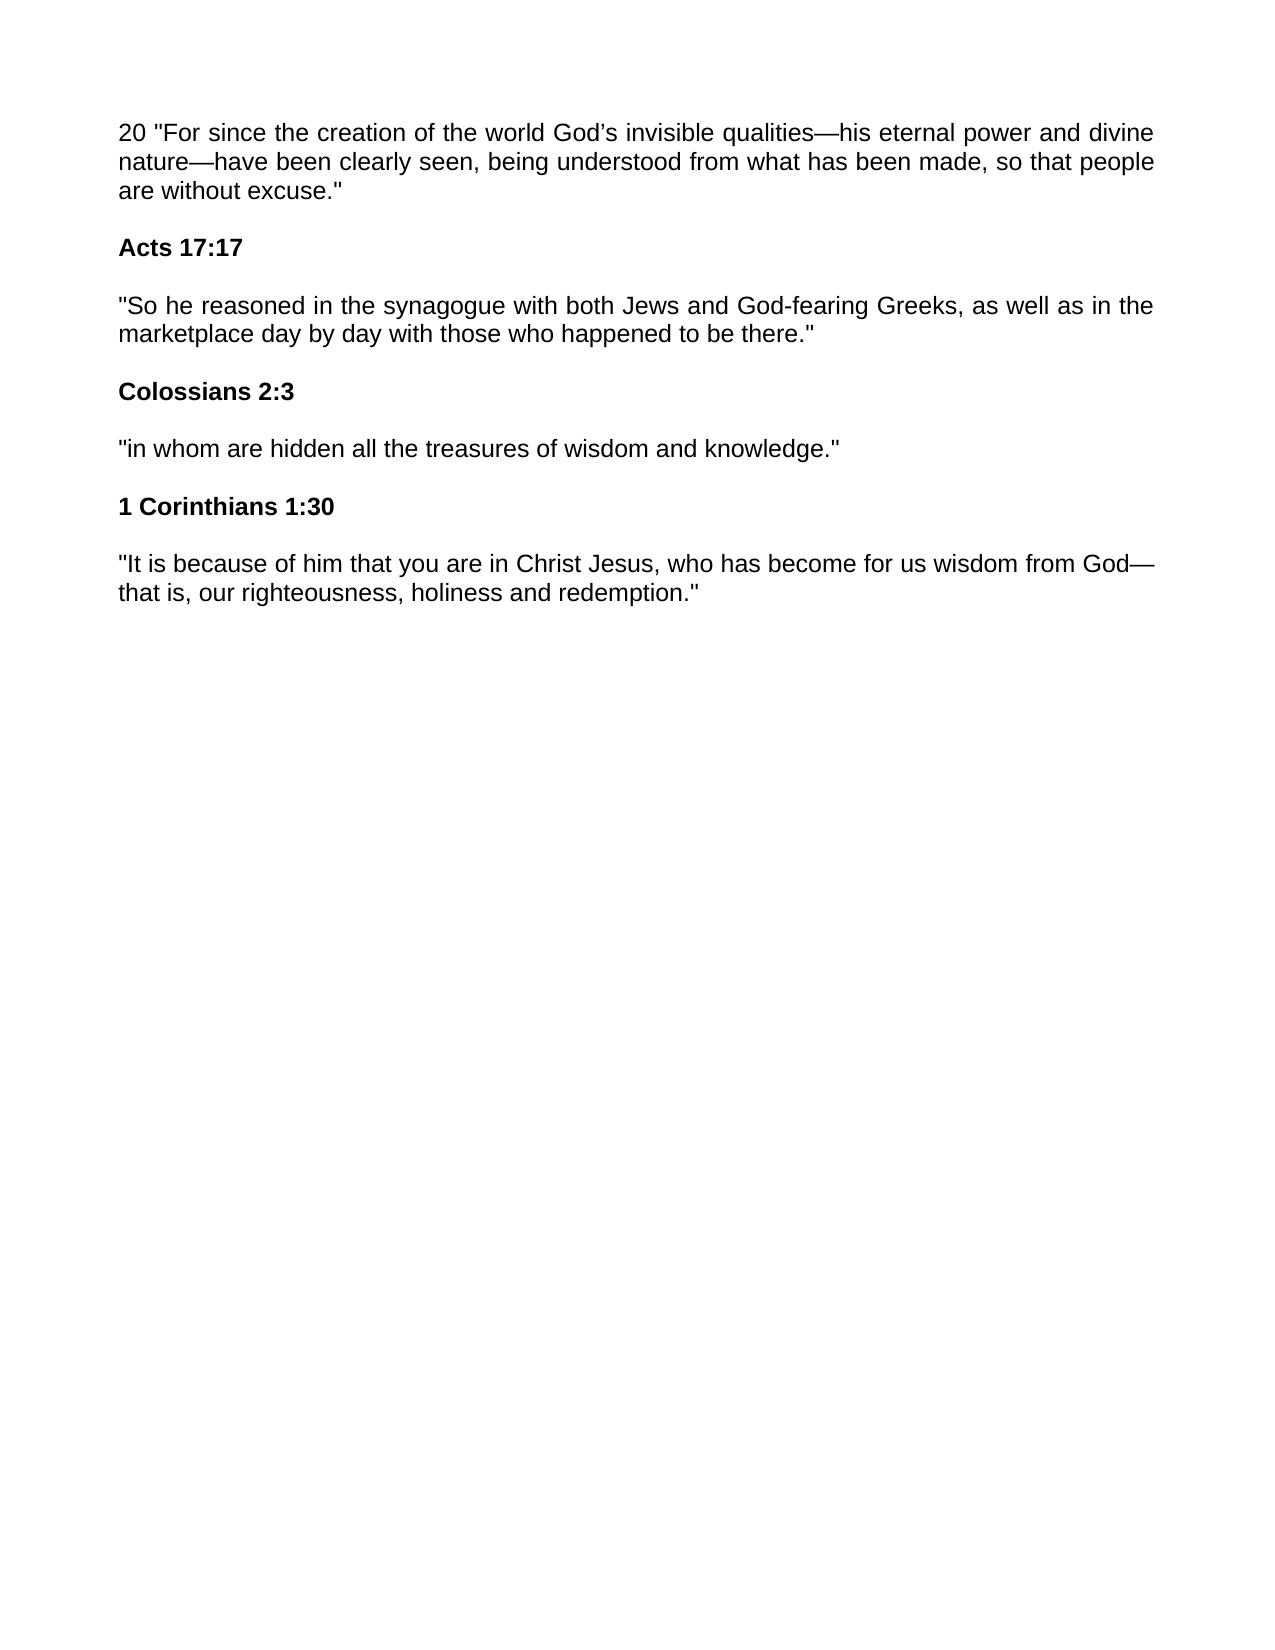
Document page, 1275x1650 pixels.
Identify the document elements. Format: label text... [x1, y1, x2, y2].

text 20 "For since the creation of the world God’s invisible qualities—his eternal power and divine nature—have been clearly seen, being understood from what has been made, so that people are without excuse." [118, 118, 1157, 204]
text Acts 17:17 [118, 233, 1157, 262]
text "It is because of him that you are in Christ Jesus, who has become for us wisdom from God—that is, our righteousness, holiness and redemption." [118, 549, 1157, 607]
text 1 Corinthians 1:30 [118, 492, 1157, 521]
text "So he reasoned in the synagogue with both Jews and God-fearing Greeks, as well as in the marketplace day by day with those who happened to be there." [118, 291, 1157, 348]
text Colossians 2:3 [118, 377, 1157, 406]
text "in whom are hidden all the treasures of wisdom and knowledge." [118, 434, 1157, 463]
